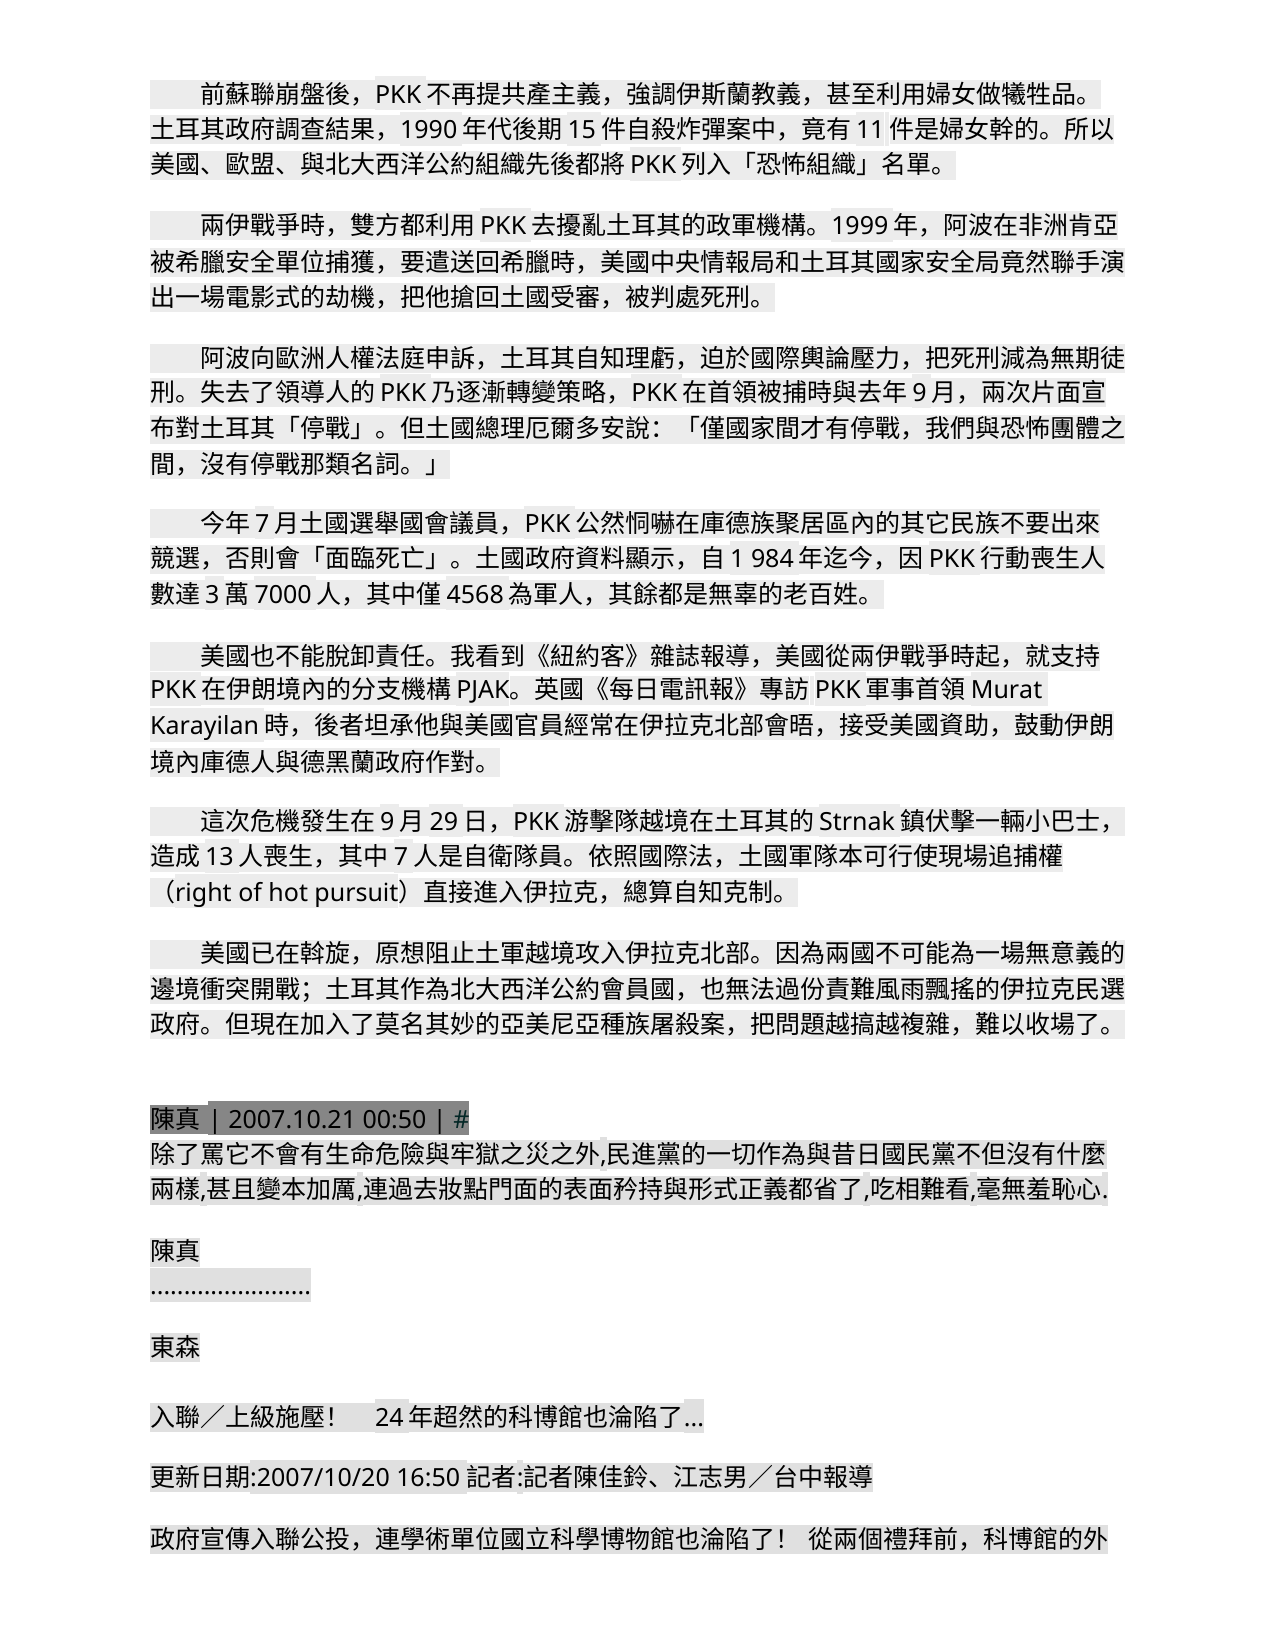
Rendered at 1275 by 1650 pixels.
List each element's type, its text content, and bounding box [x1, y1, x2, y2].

text 美國已在斡旋，原想阻止土軍越境攻入伊拉克北部。因為兩國不可能為一場無意義的邊境衝突開戰；土耳其作為北大西洋公約會員國，也無法過份責難風雨飄搖的伊拉克民選政府。但現在加入了莫名其妙的亞美尼亞種族屠殺案，把問題越搞越複雜，難以收場了。 [150, 933, 1125, 1075]
text 更新日期:2007/10/20 16:50 記者:記者陳佳鈴、江志男／台中報導 [150, 1458, 1125, 1494]
text 東森 入聯／上級施壓！ 24年超然的科博館也淪陷了... [150, 1327, 1125, 1433]
text 兩伊戰爭時，雙方都利用PKK去擾亂土耳其的政軍機構。1999年，阿波在非洲肯亞被希臘安全單位捕獲，要遣送回希臘時，美國中央情報局和土耳其國家安全局竟然聯手演出一場電影式的劫機，把他搶回土國受審，被判處死刑。 [150, 206, 1125, 312]
text 這次危機發生在9月29日，PKK游擊隊越境在土耳其的Strnak鎮伏擊一輛小巴士，造成13人喪生，其中7人是自衛隊員。依照國際法，土國軍隊本可行使現場追捕權（right of hot pursuit）直接進入伊拉克，總算自知克制。 [150, 802, 1125, 908]
text 政府宣傳入聯公投，連學術單位國立科學博物館也淪陷了！ 從兩個禮拜前，科博館的外 [150, 1519, 1125, 1554]
text 美國也不能脫卸責任。我看到《紐約客》雜誌報導，美國從兩伊戰爭時起，就支持PKK在伊朗境內的分支機構PJAK。英國《每日電訊報》專訪PKK軍事首領Murat Karayilan時，後者坦承他與美國官員經常在伊拉克北部會晤，接受美國資助，鼓動伊朗境內庫德人與德黑蘭政府作對。 [150, 635, 1125, 777]
text 阿波向歐洲人權法庭申訴，土耳其自知理虧，迫於國際輿論壓力，把死刑減為無期徒刑。失去了領導人的PKK乃逐漸轉變策略，PKK在首領被捕時與去年9月，兩次片面宣布對土耳其「停戰」。但土國總理厄爾多安說：「僅國家間才有停戰，我們與恐怖團體之間，沒有停戰那類名詞。」 [150, 337, 1125, 479]
text 今年7月土國選舉國會議員，PKK公然恫嚇在庫德族聚居區內的其它民族不要出來競選，否則會「面臨死亡」。土國政府資料顯示，自1 984年迄今，因PKK行動喪生人數達3萬7000人，其中僅4568為軍人，其餘都是無辜的老百姓。 [150, 504, 1125, 610]
text 陳真 ........................ [150, 1231, 1125, 1302]
text 前蘇聯崩盤後，PKK不再提共產主義，強調伊斯蘭教義，甚至利用婦女做犧牲品。土耳其政府調查結果，1990年代後期15件自殺炸彈案中，竟有11件是婦女幹的。所以美國、歐盟、與北大西洋公約組織先後都將PKK列入「恐怖組織」名單。 [150, 75, 1125, 181]
text 陳真 | 2007.10.21 00:50 | # [150, 1100, 1125, 1135]
text 除了罵它不會有生命危險與牢獄之災之外,民進黨的一切作為與昔日國民黨不但沒有什麼兩樣,甚且變本加厲,連過去妝點門面的表面矜持與形式正義都省了,吃相難看,毫無羞恥心. [150, 1135, 1125, 1206]
